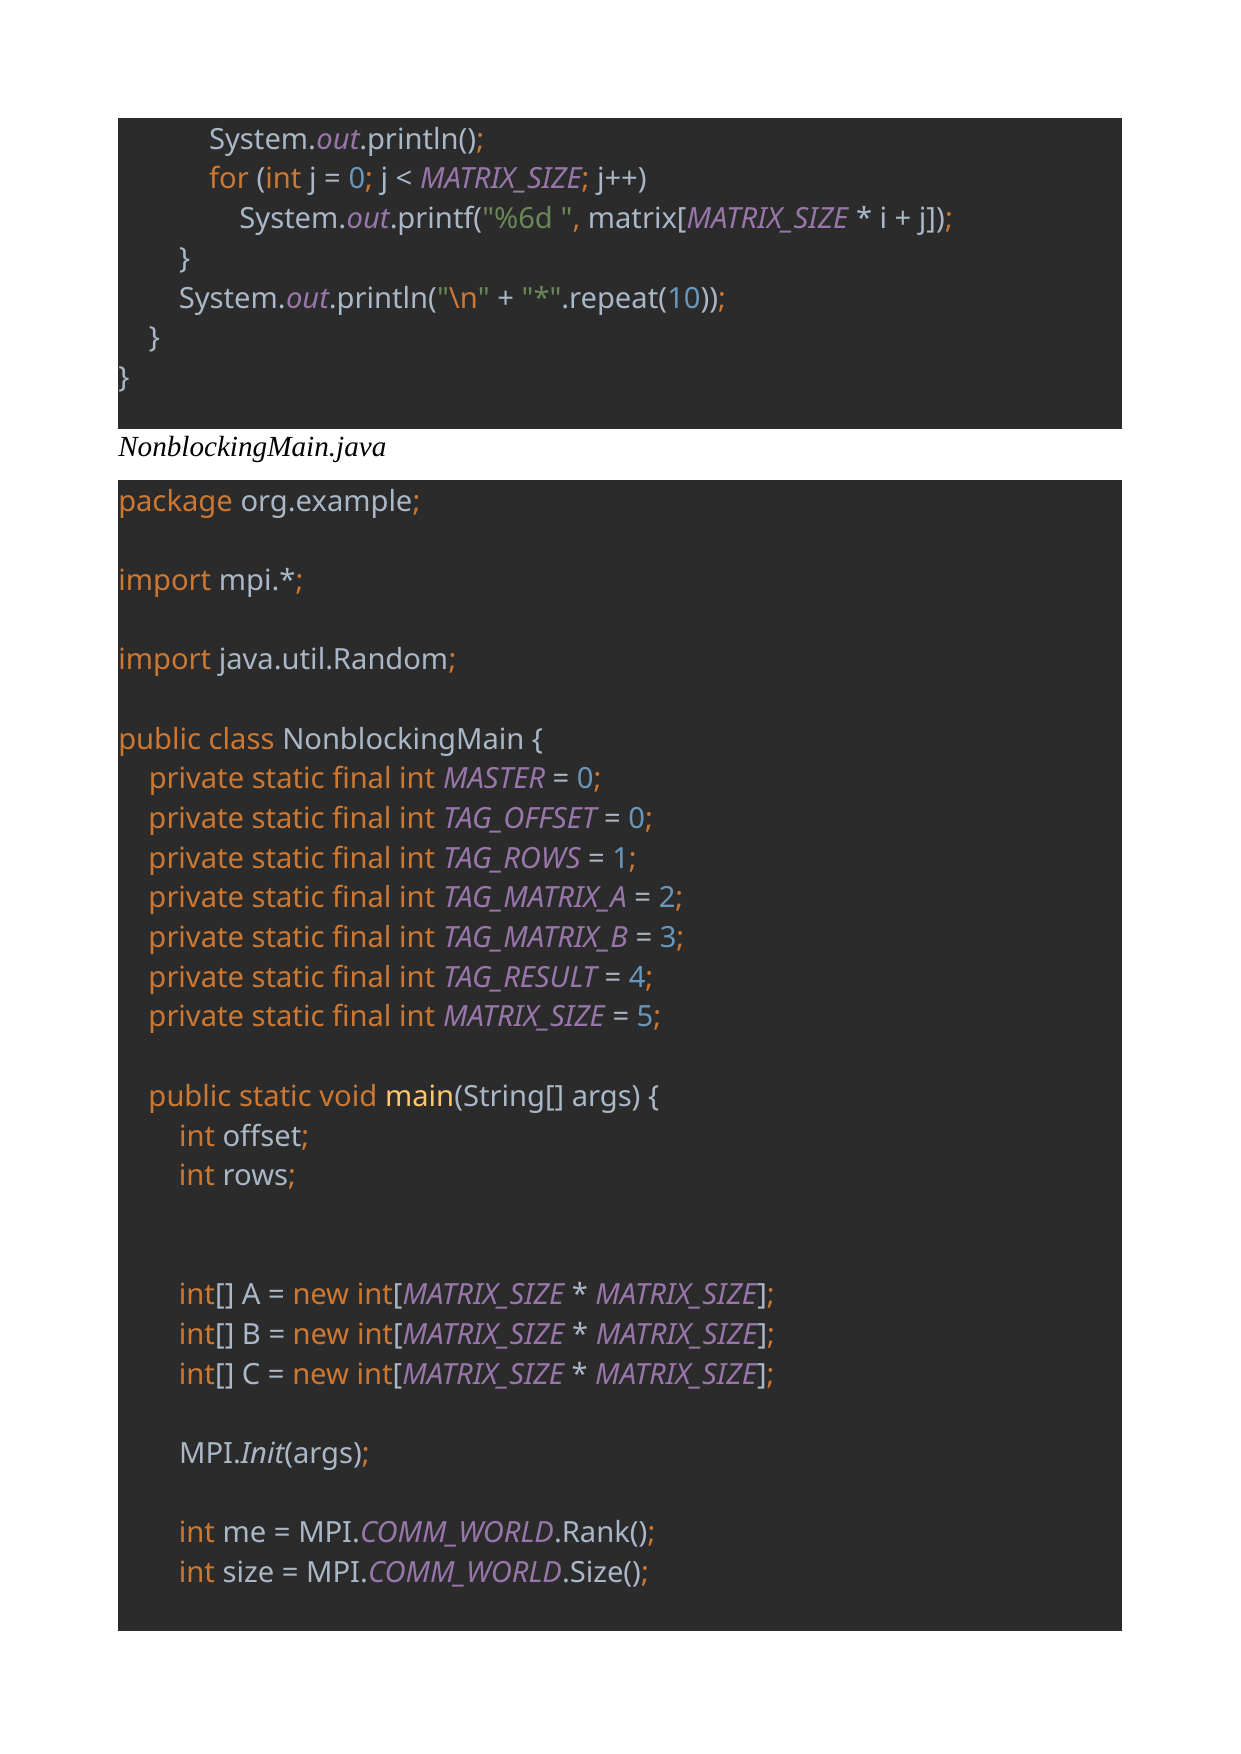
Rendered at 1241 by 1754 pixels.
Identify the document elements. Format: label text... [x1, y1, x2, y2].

text package org.example; import mpi.*; import java.util.Random; public class NonblockingMain { private static final int MASTER = 0; private static final int TAG_OFFSET = 0; private static final int TAG_ROWS = 1; private static final int TAG_MATRIX_A = 2; private static final int TAG_MATRIX_B = 3; private static final int TAG_RESULT = 4; private static final int MATRIX_SIZE = 5; public static void main(String[] args) { int offset; int rows; int[] A = new int[MATRIX_SIZE * MATRIX_SIZE]; int[] B = new int[MATRIX_SIZE * MATRIX_SIZE]; int[] C = new int[MATRIX_SIZE * MATRIX_SIZE]; MPI.Init(args); int me = MPI.COMM_WORLD.Rank(); int size = MPI.COMM_WORLD.Size(); [118, 480, 1122, 1631]
text NonblockingMain.java [118, 429, 1122, 463]
text System.out.println(); for (int j = 0; j < MATRIX_SIZE; j++) System.out.printf("%6d ", matrix[MATRIX_SIZE * i + j]); } System.out.println("\n" + "*".repeat(10)); } } [118, 118, 1122, 429]
